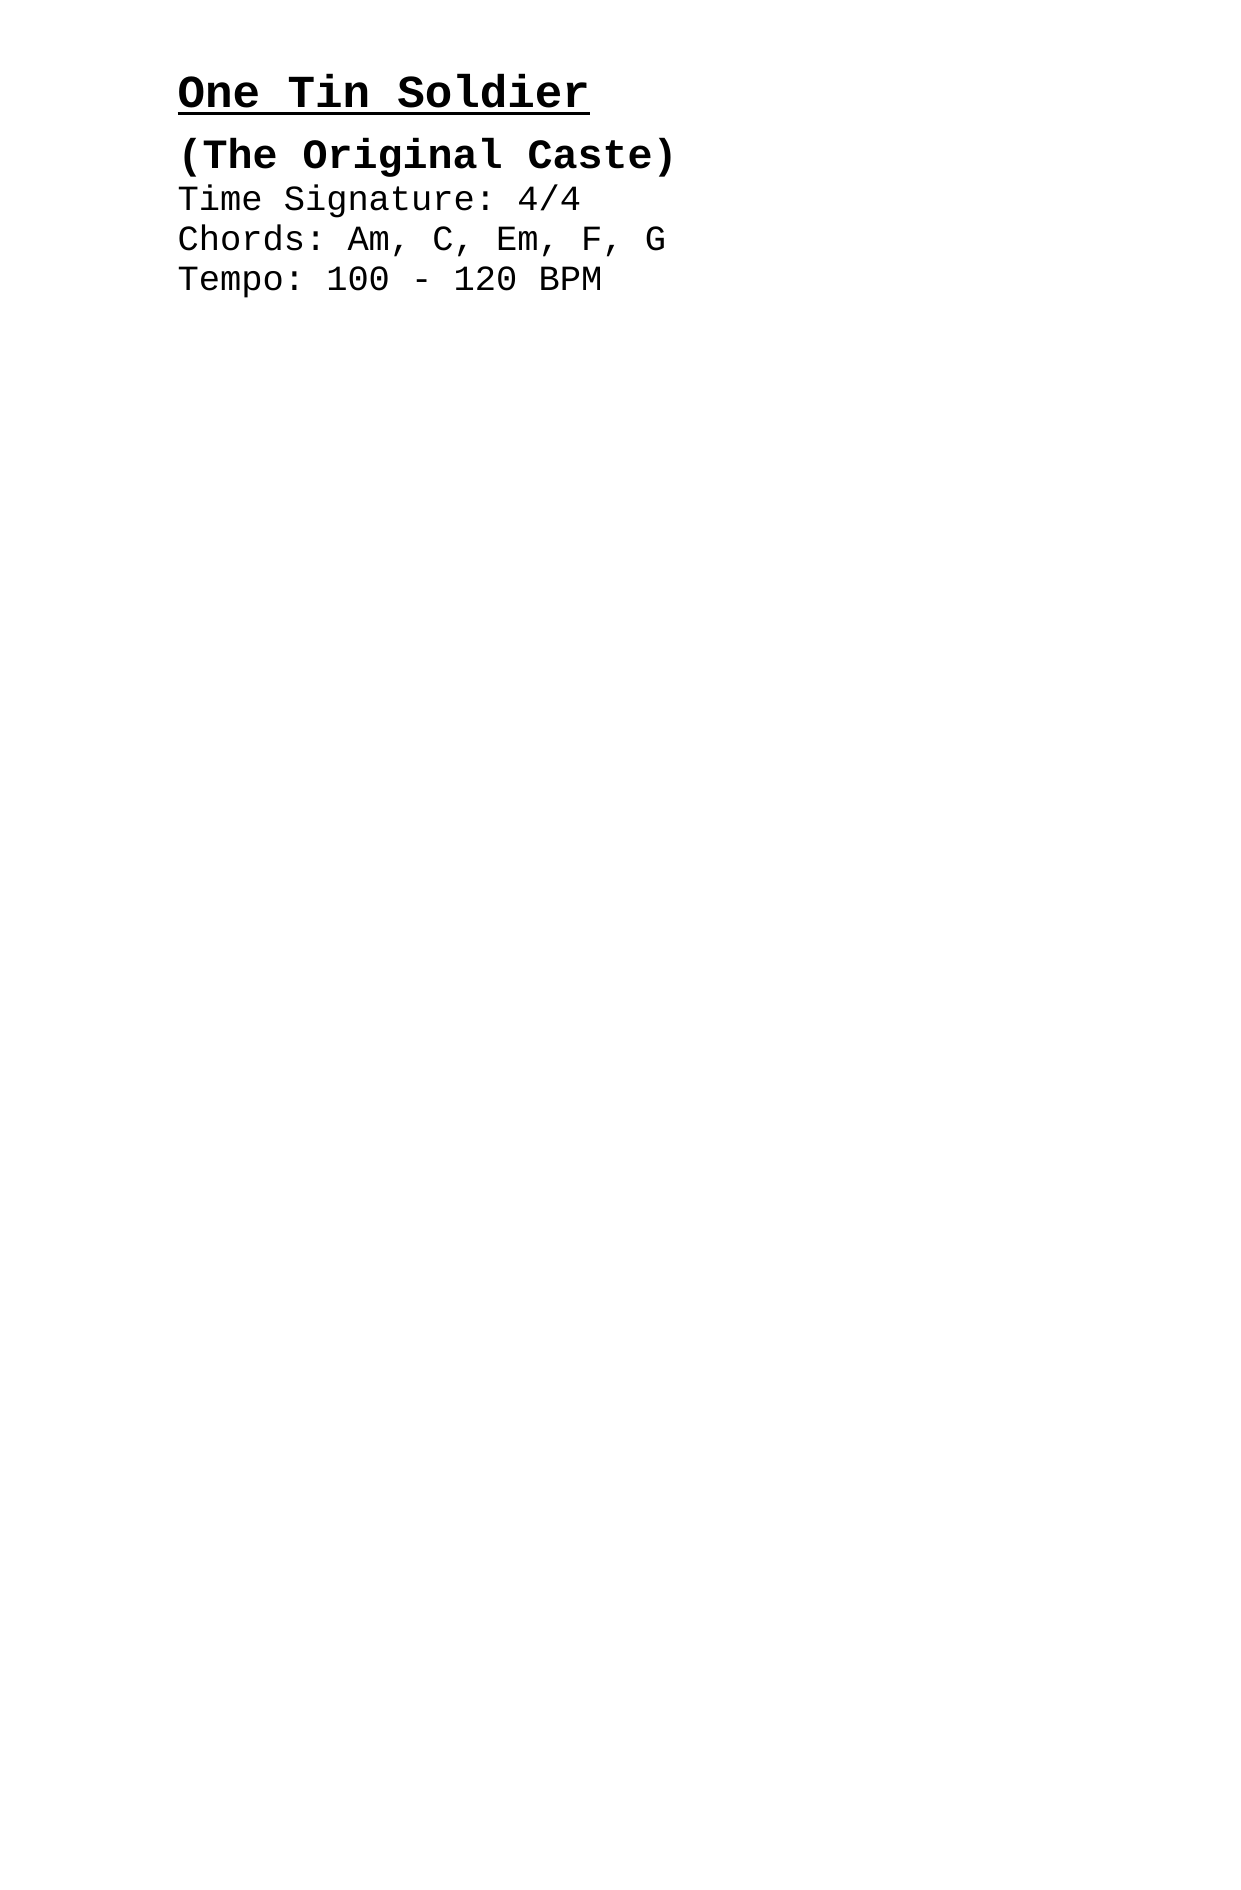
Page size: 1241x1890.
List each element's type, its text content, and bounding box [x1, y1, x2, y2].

text Chords: Am, C, Em, F, G [177, 221, 1196, 261]
text Tempo: 100 - 120 BPM [177, 261, 1196, 301]
subtitle One Tin Soldier [177, 69, 1196, 121]
text Time Signature: 4/4 [177, 181, 1196, 221]
subtitle (The Original Caste) [177, 134, 1196, 181]
